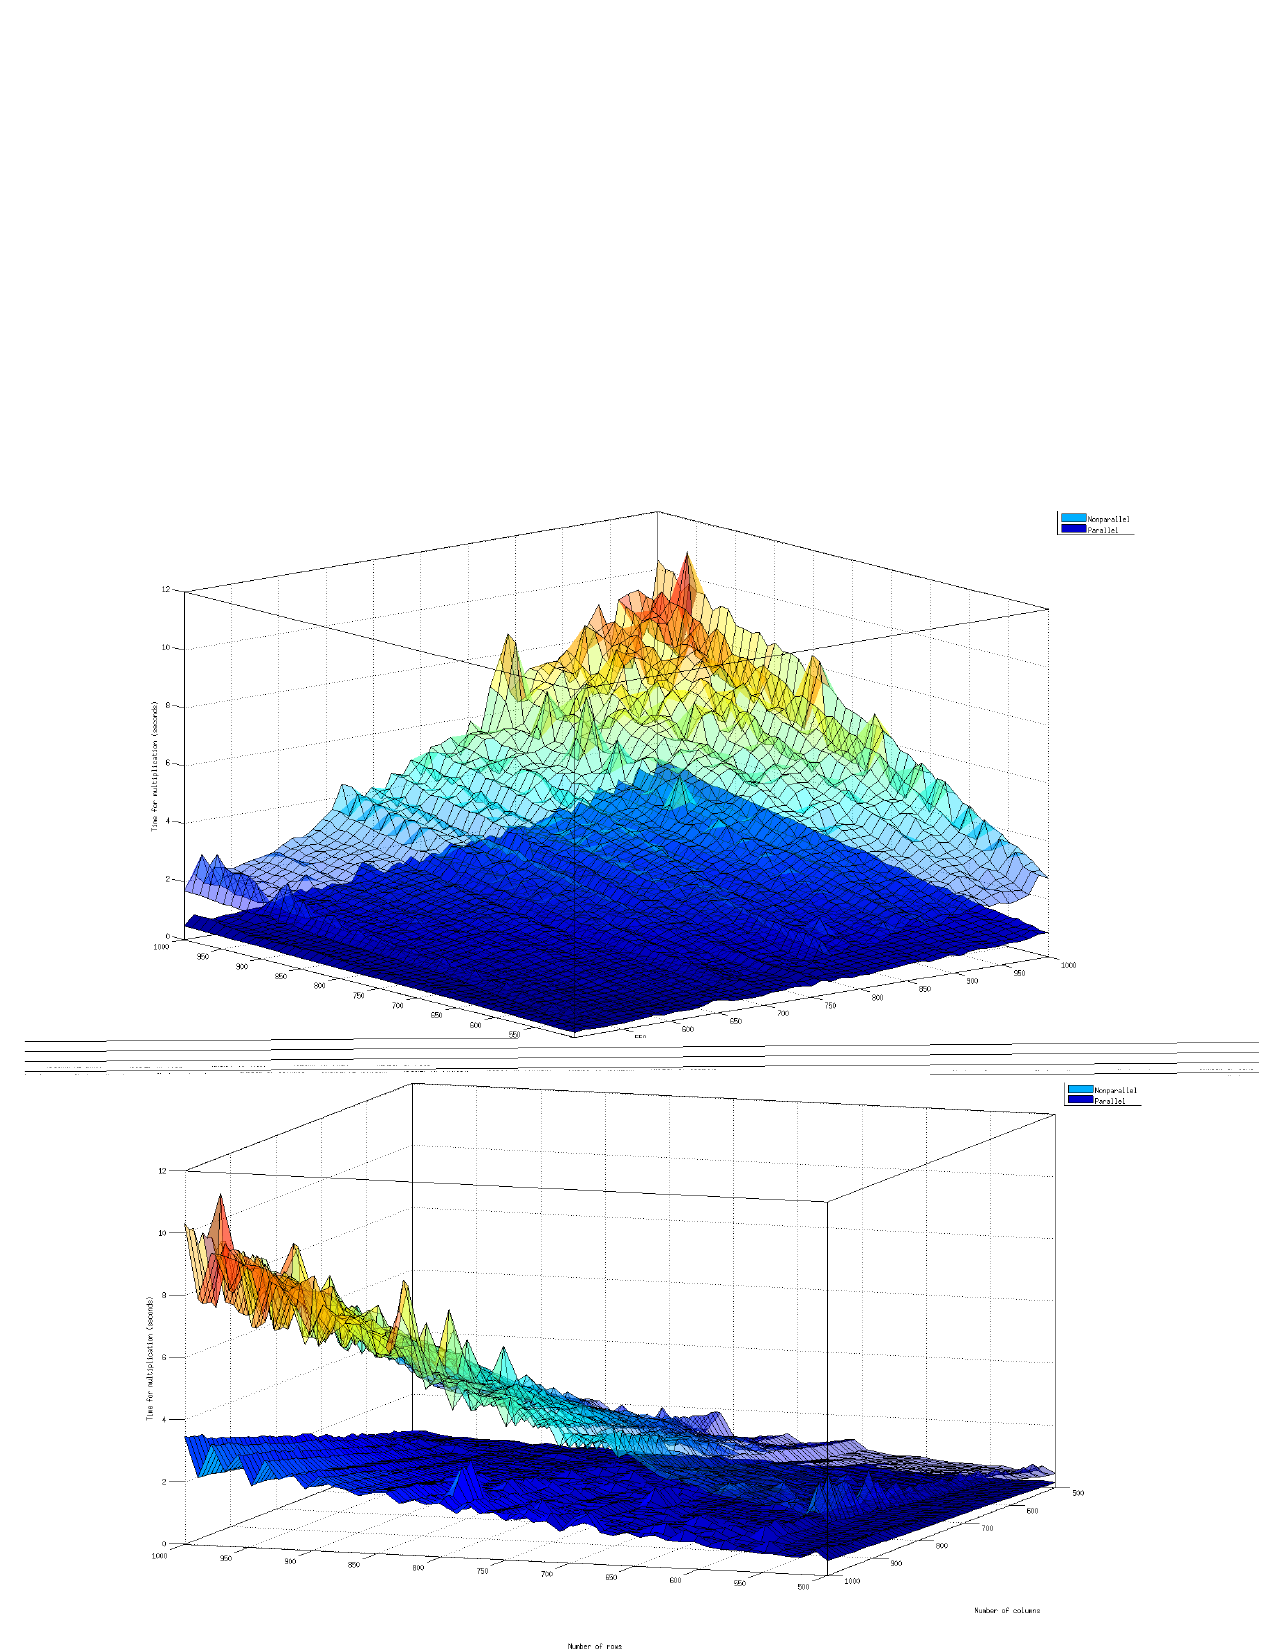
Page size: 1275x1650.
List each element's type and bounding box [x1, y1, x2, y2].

picture [24, 463, 1259, 1650]
